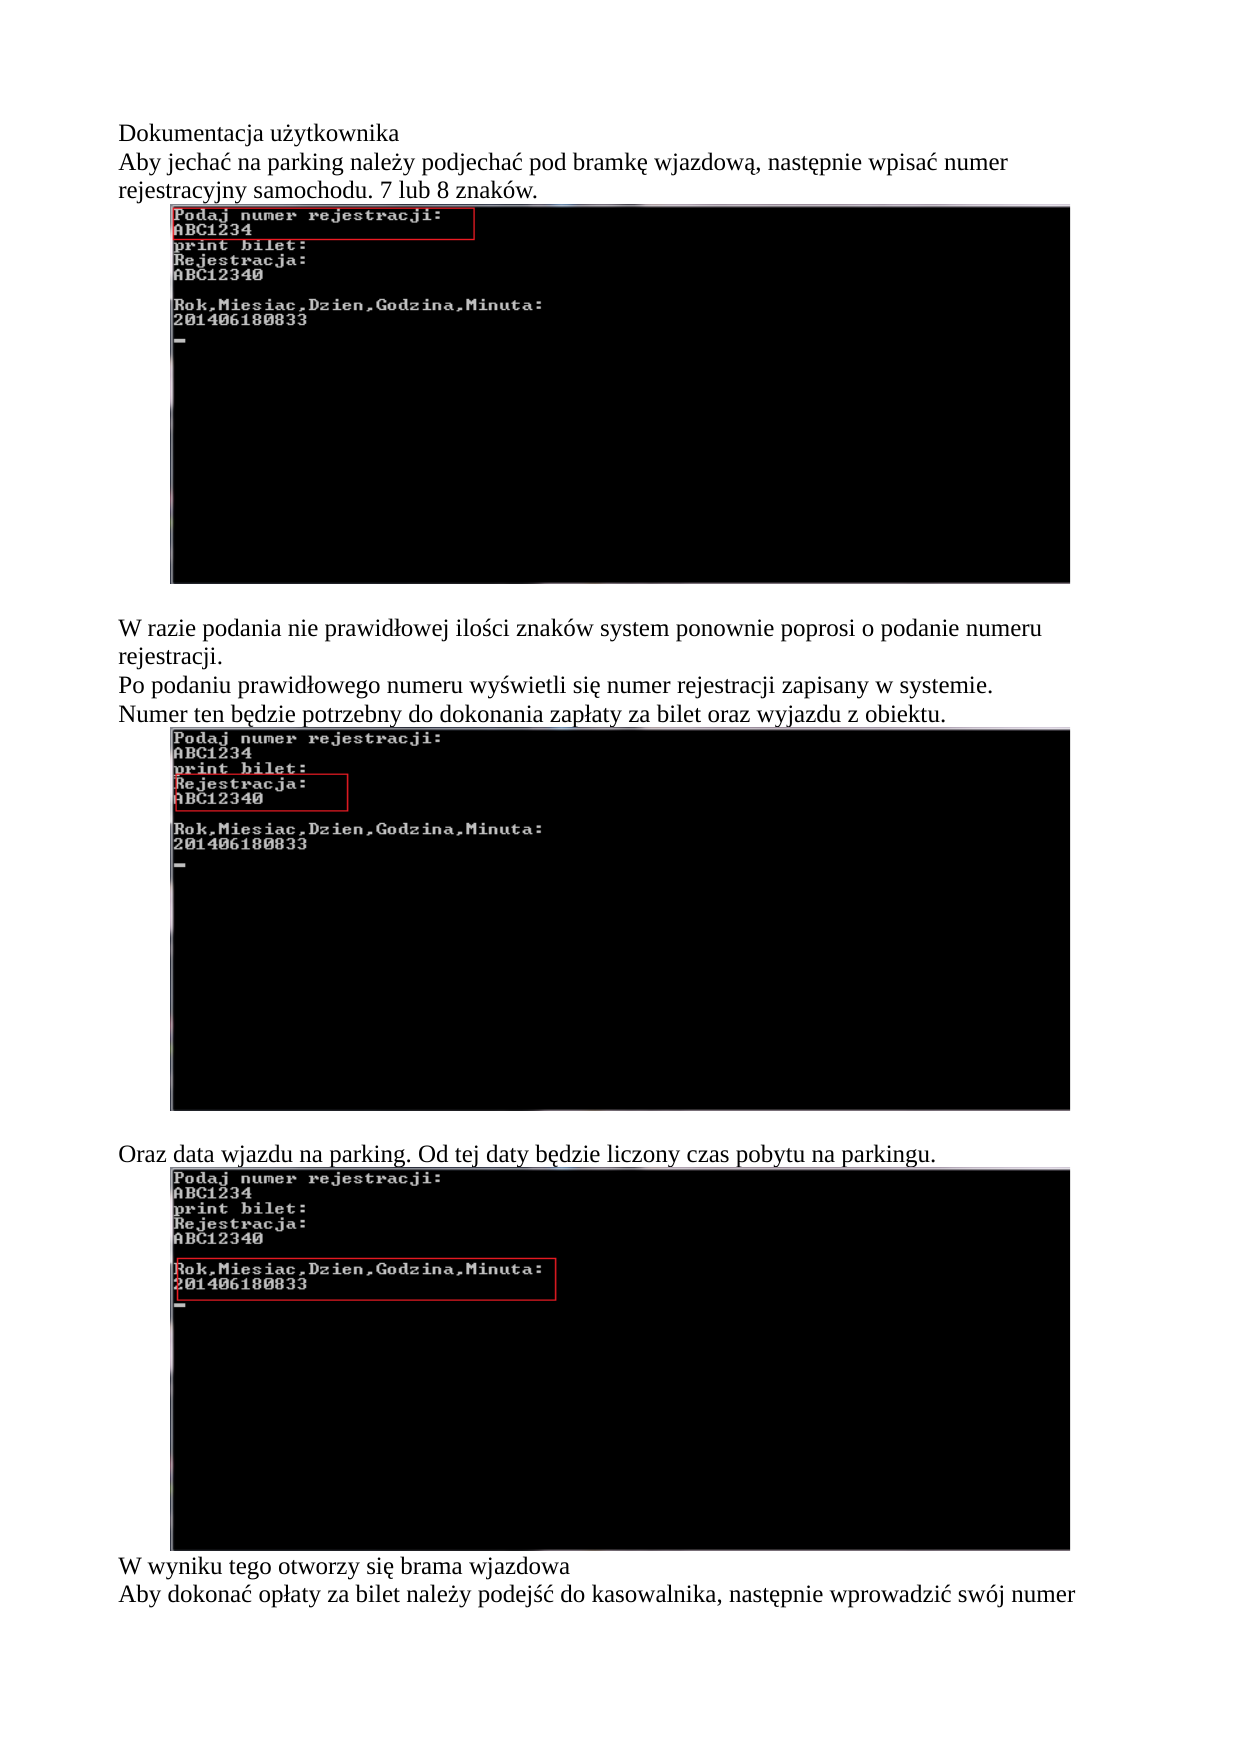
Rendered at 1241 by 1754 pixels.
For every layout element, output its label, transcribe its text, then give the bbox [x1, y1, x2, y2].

list Oraz data wjazdu na parking. Od tej daty będzie liczony czas pobytu na parkingu. [118, 1139, 1122, 1168]
list Po podaniu prawidłowego numeru wyświetli się numer rejestracji zapisany w systemie. [118, 670, 1122, 699]
list W wyniku tego otworzy się brama wjazdowa [118, 1168, 1122, 1579]
list Numer ten będzie potrzebny do dokonania zapłaty za bilet oraz wyjazdu z obiektu. [118, 699, 1122, 728]
picture [170, 1167, 1071, 1551]
list Aby dokonać opłaty za bilet należy podejść do kasowalnika, następnie wprowadzić swój numer [118, 1579, 1122, 1608]
picture [170, 204, 1071, 584]
picture [170, 727, 1071, 1111]
list W razie podania nie prawidłowej ilości znaków system ponownie poprosi o podanie numeru rejestracji. [118, 613, 1122, 670]
list Aby jechać na parking należy podjechać pod bramkę wjazdową, następnie wpisać numer rejestracyjny samochodu. 7 lub 8 znaków. [118, 147, 1122, 204]
text Dokumentacja użytkownika [118, 118, 1122, 147]
